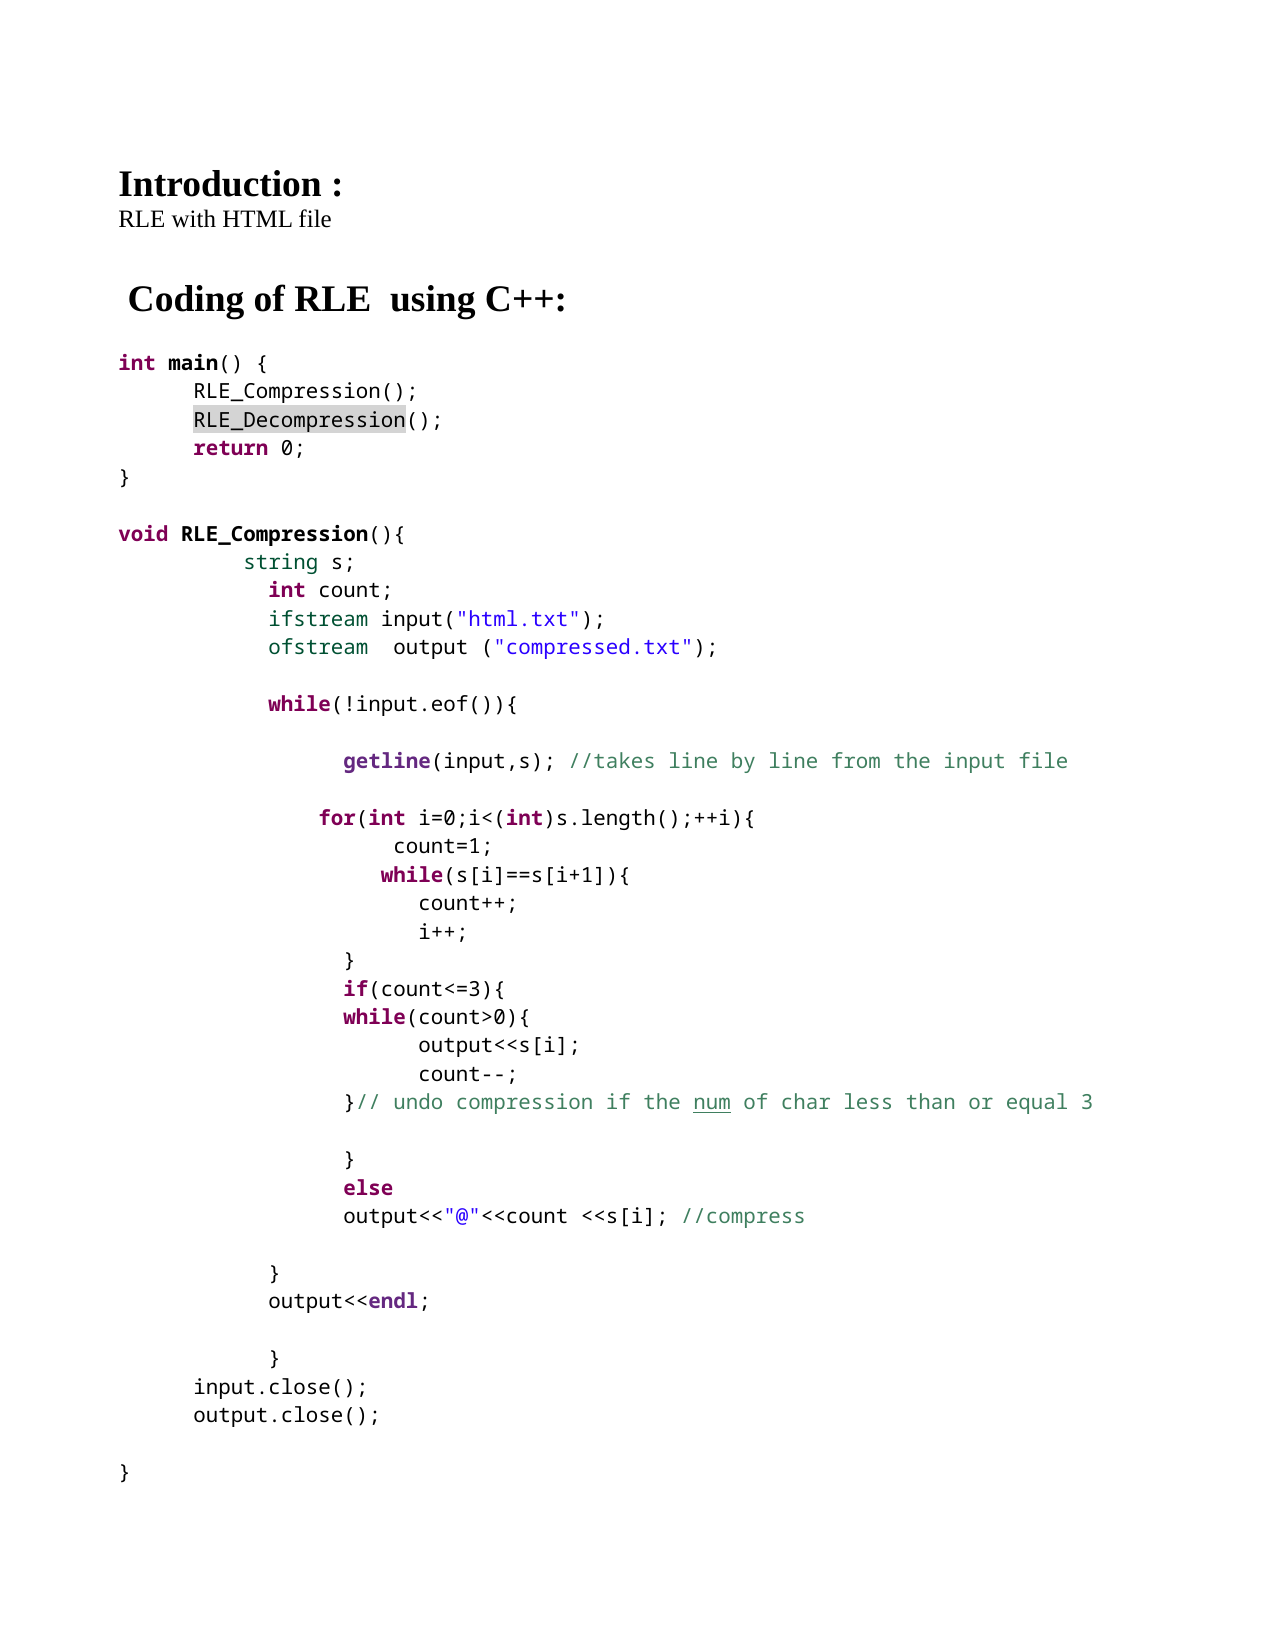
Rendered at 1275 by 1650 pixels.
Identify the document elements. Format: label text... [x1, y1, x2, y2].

text void RLE_Compression(){ [118, 519, 1157, 547]
text return 0; [118, 433, 1157, 462]
text output<<endl; [118, 1287, 1157, 1315]
text } [118, 1144, 1157, 1173]
text RLE with HTML file [118, 204, 1157, 233]
text while(s[i]==s[i+1]){ [118, 860, 1157, 888]
text int count; [118, 576, 1157, 604]
text output<<s[i]; [118, 1031, 1157, 1059]
text i++; [118, 917, 1157, 945]
text int main() { [118, 348, 1157, 377]
text count++; [118, 888, 1157, 917]
text } [118, 1258, 1157, 1287]
text Introduction : [118, 161, 1157, 204]
text count=1; [118, 832, 1157, 860]
text ofstream output ("compressed.txt"); [118, 632, 1157, 661]
text input.close(); [118, 1372, 1157, 1400]
text while(!input.eof()){ [118, 689, 1157, 718]
text }// undo compression if the num of char less than or equal 3 [118, 1087, 1157, 1116]
text if(count<=3){ [118, 974, 1157, 1002]
text Coding of RLE using C++: [118, 276, 1157, 319]
text for(int i=0;i<(int)s.length();++i){ [118, 803, 1157, 832]
text output<<"@"<<count <<s[i]; //compress [118, 1201, 1157, 1230]
text } [118, 945, 1157, 974]
text output.close(); [118, 1400, 1157, 1429]
text RLE_Compression(); [118, 377, 1157, 405]
text } [118, 1457, 1157, 1486]
text count--; [118, 1059, 1157, 1087]
text getline(input,s); //takes line by line from the input file [118, 746, 1157, 775]
text while(count>0){ [118, 1002, 1157, 1031]
text ifstream input("html.txt"); [118, 604, 1157, 632]
text string s; [118, 547, 1157, 576]
text RLE_Decompression(); [118, 405, 1157, 433]
text else [118, 1173, 1157, 1201]
text } [118, 462, 1157, 490]
text } [118, 1343, 1157, 1372]
